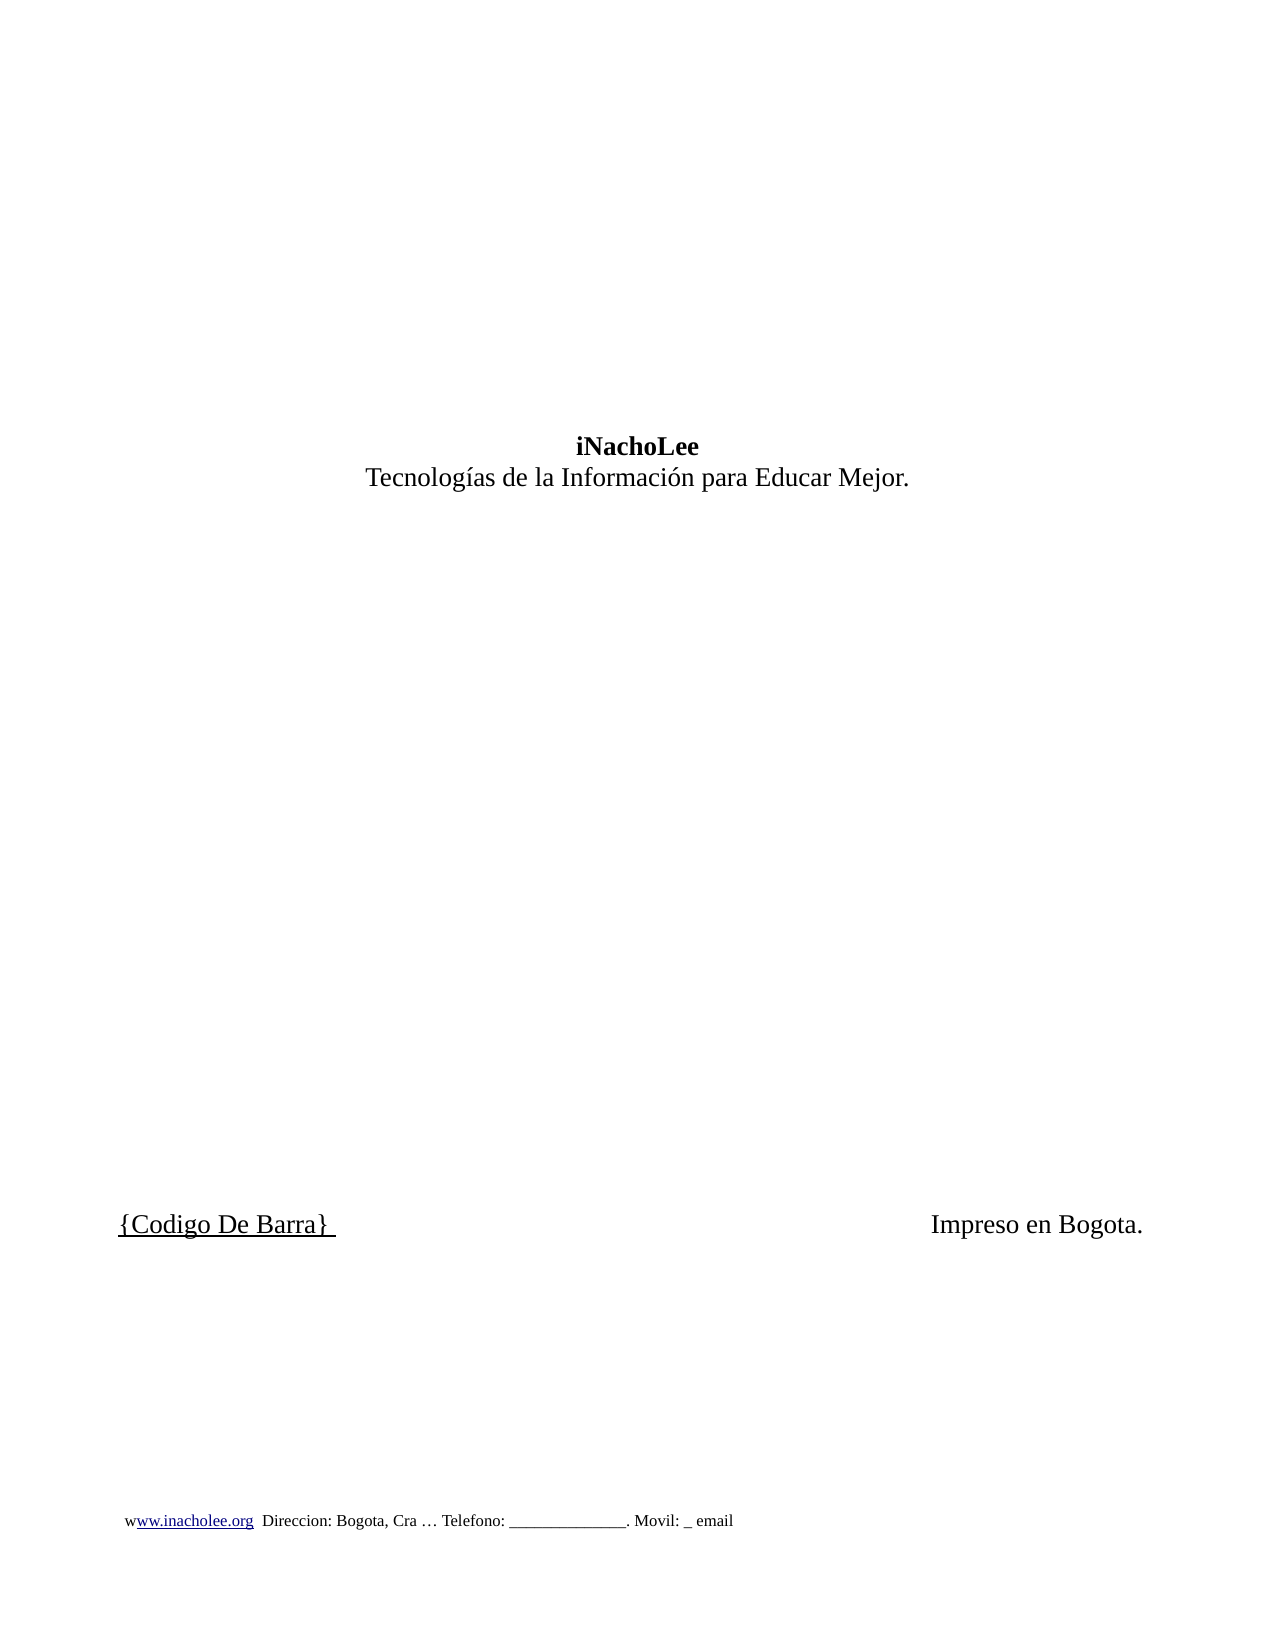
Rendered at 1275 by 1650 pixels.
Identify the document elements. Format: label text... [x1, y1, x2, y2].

text Tecnologías de la Información para Educar Mejor. [118, 461, 1157, 492]
text iNachoLee [118, 429, 1157, 461]
text {Codigo De Barra} Impreso en Bogota. [118, 1208, 1157, 1239]
